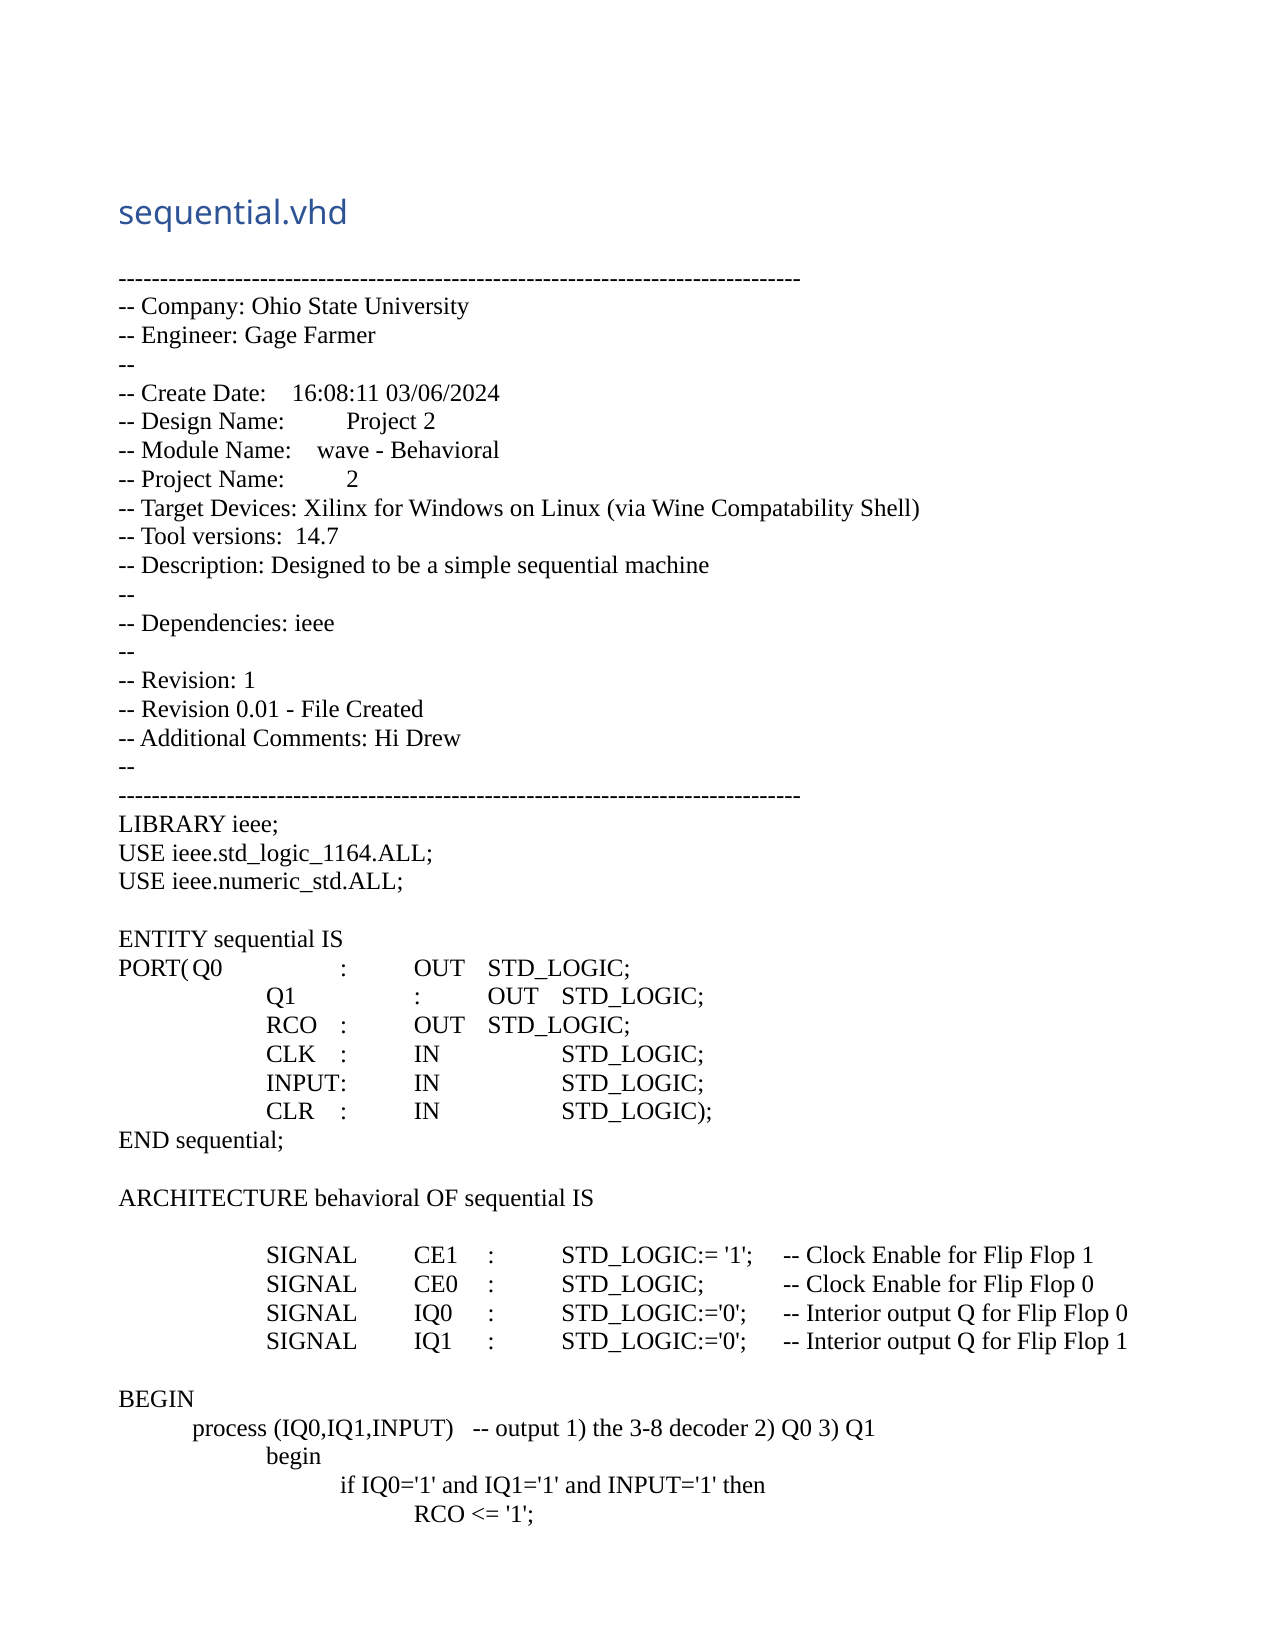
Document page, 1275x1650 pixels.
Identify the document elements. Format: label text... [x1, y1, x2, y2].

text -- Tool versions: 14.7 [118, 521, 1157, 550]
text -- Revision 0.01 - File Created [118, 694, 1157, 723]
text END sequential; [118, 1125, 1157, 1154]
text LIBRARY ieee; [118, 809, 1157, 838]
text SIGNAL CE1 : STD_LOGIC:= '1'; -- Clock Enable for Flip Flop 1 [118, 1240, 1157, 1269]
text RCO : OUT STD_LOGIC; [118, 1010, 1157, 1039]
text -- Project Name: 2 [118, 464, 1157, 493]
text CLK : IN STD_LOGIC; [118, 1039, 1157, 1068]
text ARCHITECTURE behavioral OF sequential IS [118, 1183, 1157, 1211]
text INPUT : IN STD_LOGIC; [118, 1068, 1157, 1096]
text if IQ0='1' and IQ1='1' and INPUT='1' then [118, 1470, 1157, 1499]
text -- Description: Designed to be a simple sequential machine [118, 550, 1157, 579]
text USE ieee.numeric_std.ALL; [118, 866, 1157, 895]
text ENTITY sequential IS [118, 924, 1157, 953]
text -- Create Date: 16:08:11 03/06/2024 [118, 378, 1157, 406]
text RCO <= '1'; [118, 1499, 1157, 1528]
text SIGNAL IQ0 : STD_LOGIC:='0'; -- Interior output Q for Flip Flop 0 [118, 1298, 1157, 1326]
text -- Engineer: Gage Farmer [118, 320, 1157, 349]
text PORT( Q0 : OUT STD_LOGIC; [118, 953, 1157, 981]
text -- Company: Ohio State University [118, 291, 1157, 320]
text -- [118, 349, 1157, 378]
text SIGNAL IQ1 : STD_LOGIC:='0'; -- Interior output Q for Flip Flop 1 [118, 1326, 1157, 1355]
text -- [118, 579, 1157, 608]
text -- Module Name: wave - Behavioral [118, 435, 1157, 464]
text ---------------------------------------------------------------------------------- [118, 263, 1157, 291]
text -- Target Devices: Xilinx for Windows on Linux (via Wine Compatability Shell) [118, 493, 1157, 521]
subtitle sequential.vhd [118, 188, 1157, 234]
text SIGNAL CE0 : STD_LOGIC; -- Clock Enable for Flip Flop 0 [118, 1269, 1157, 1298]
text CLR : IN STD_LOGIC); [118, 1096, 1157, 1125]
text -- Revision: 1 [118, 665, 1157, 694]
text -- Additional Comments: Hi Drew [118, 723, 1157, 751]
text -- [118, 636, 1157, 665]
text BEGIN [118, 1384, 1157, 1413]
text Q1 : OUT STD_LOGIC; [118, 981, 1157, 1010]
text ---------------------------------------------------------------------------------- [118, 780, 1157, 809]
text USE ieee.std_logic_1164.ALL; [118, 838, 1157, 866]
text -- Design Name: Project 2 [118, 406, 1157, 435]
text -- Dependencies: ieee [118, 608, 1157, 636]
text begin [118, 1441, 1157, 1470]
text -- [118, 751, 1157, 780]
text process (IQ0,IQ1,INPUT) -- output 1) the 3-8 decoder 2) Q0 3) Q1 [118, 1413, 1157, 1441]
